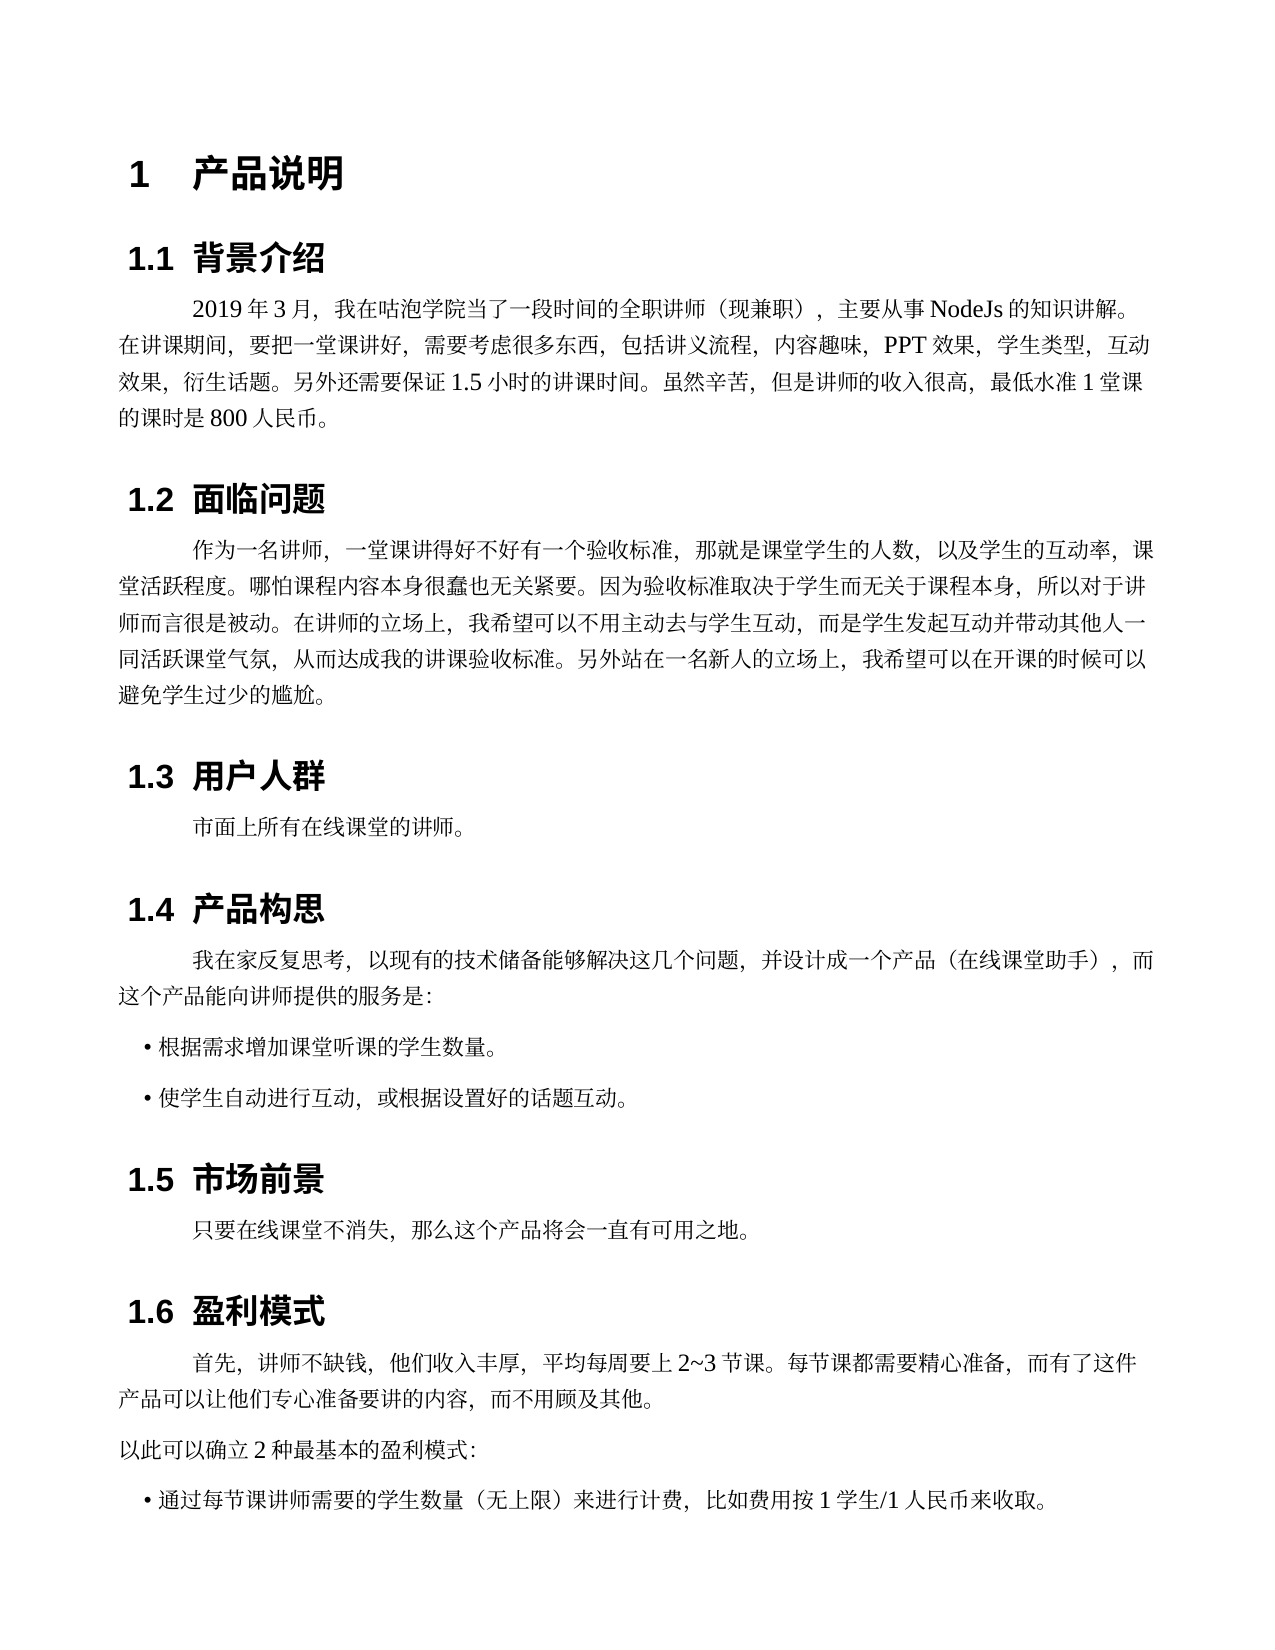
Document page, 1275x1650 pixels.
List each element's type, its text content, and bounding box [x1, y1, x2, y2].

text 我在家反复思考，以现有的技术储备能够解决这几个问题，并设计成一个产品（在线课堂助手），而这个产品能向讲师提供的服务是： [118, 943, 1157, 1011]
text 2019年3月，我在咕泡学院当了一段时间的全职讲师（现兼职），主要从事NodeJs的知识讲解。在讲课期间，要把一堂课讲好，需要考虑很多东西，包括讲义流程，内容趣味，PPT效果，学生类型，互动效果，衍生话题。另外还需要保证1.5小时的讲课时间。虽然辛苦，但是讲师的收入很高，最低水准1堂课的课时是800人民币。 [118, 292, 1157, 432]
subtitle 盈利模式 [118, 1285, 1157, 1333]
subtitle 面临问题 [118, 472, 1157, 521]
subtitle 产品构思 [118, 882, 1157, 931]
text 首先，讲师不缺钱，他们收入丰厚，平均每周要上2~3节课。每节课都需要精心准备，而有了这件产品可以让他们专心准备要讲的内容，而不用顾及其他。 [118, 1346, 1157, 1414]
subtitle 用户人群 [118, 749, 1157, 798]
subtitle 市场前景 [118, 1152, 1157, 1201]
text 以此可以确立2种最基本的盈利模式： [118, 1433, 1157, 1464]
text • 使学生自动进行互动，或根据设置好的话题互动。 [118, 1081, 1157, 1112]
text • 通过每节课讲师需要的学生数量（无上限）来进行计费，比如费用按1学生/1人民币来收取。 [118, 1484, 1157, 1515]
subtitle 产品说明 [118, 143, 1157, 198]
text 作为一名讲师，一堂课讲得好不好有一个验收标准，那就是课堂学生的人数，以及学生的互动率，课堂活跃程度。哪怕课程内容本身很蠢也无关紧要。因为验收标准取决于学生而无关于课程本身，所以对于讲师而言很是被动。在讲师的立场上，我希望可以不用主动去与学生互动，而是学生发起互动并带动其他人一同活跃课堂气氛，从而达成我的讲课验收标准。另外站在一名新人的立场上，我希望可以在开课的时候可以避免学生过少的尴尬。 [118, 533, 1157, 709]
text 只要在线课堂不消失，那么这个产品将会一直有可用之地。 [118, 1213, 1157, 1245]
text • 根据需求增加课堂听课的学生数量。 [118, 1030, 1157, 1062]
text 市面上所有在线课堂的讲师。 [118, 811, 1157, 842]
subtitle 背景介绍 [118, 231, 1157, 280]
